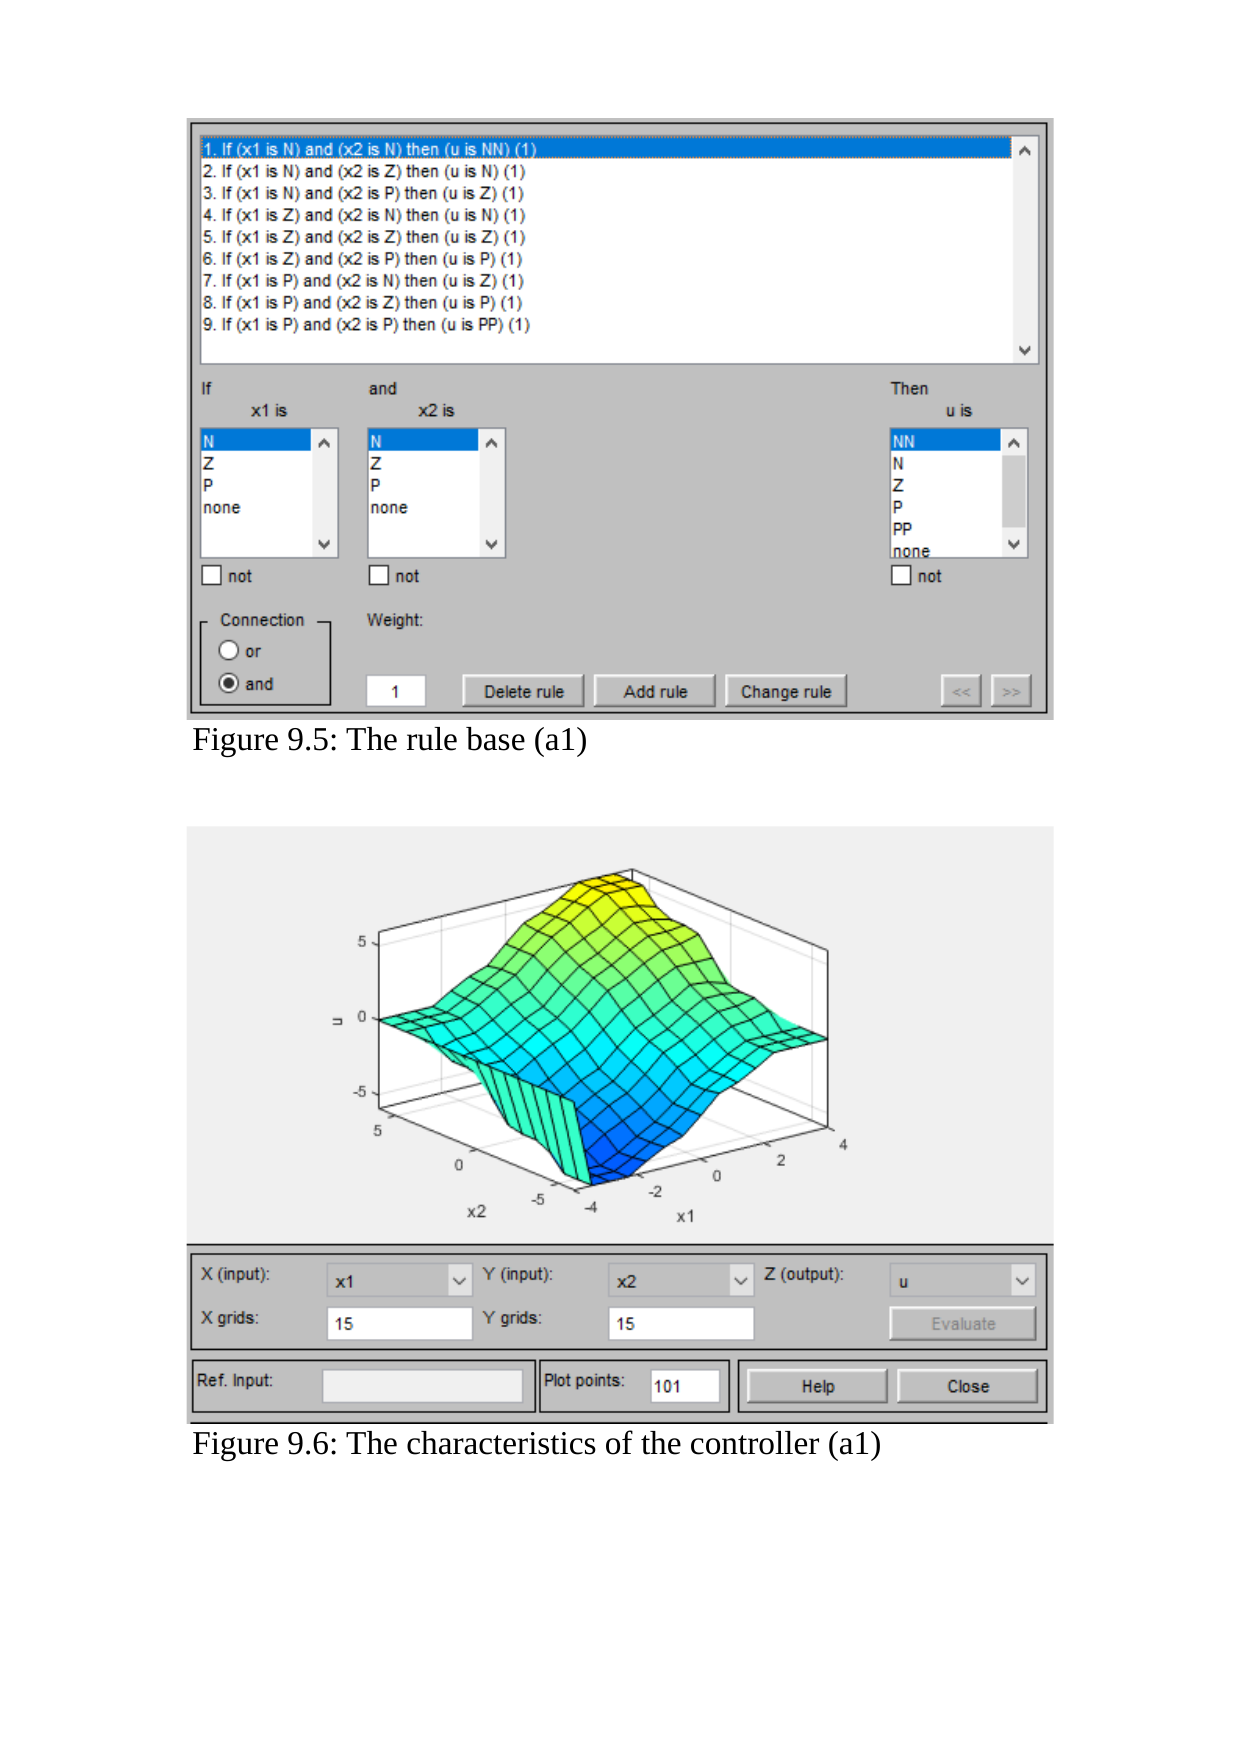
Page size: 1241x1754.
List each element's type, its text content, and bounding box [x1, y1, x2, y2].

picture [186, 825, 1054, 1424]
text Figure 9.5: The rule base (a1) [118, 118, 1122, 758]
text Figure 9.6: The characteristics of the controller (a1) [118, 825, 1122, 1462]
picture [186, 118, 1054, 720]
